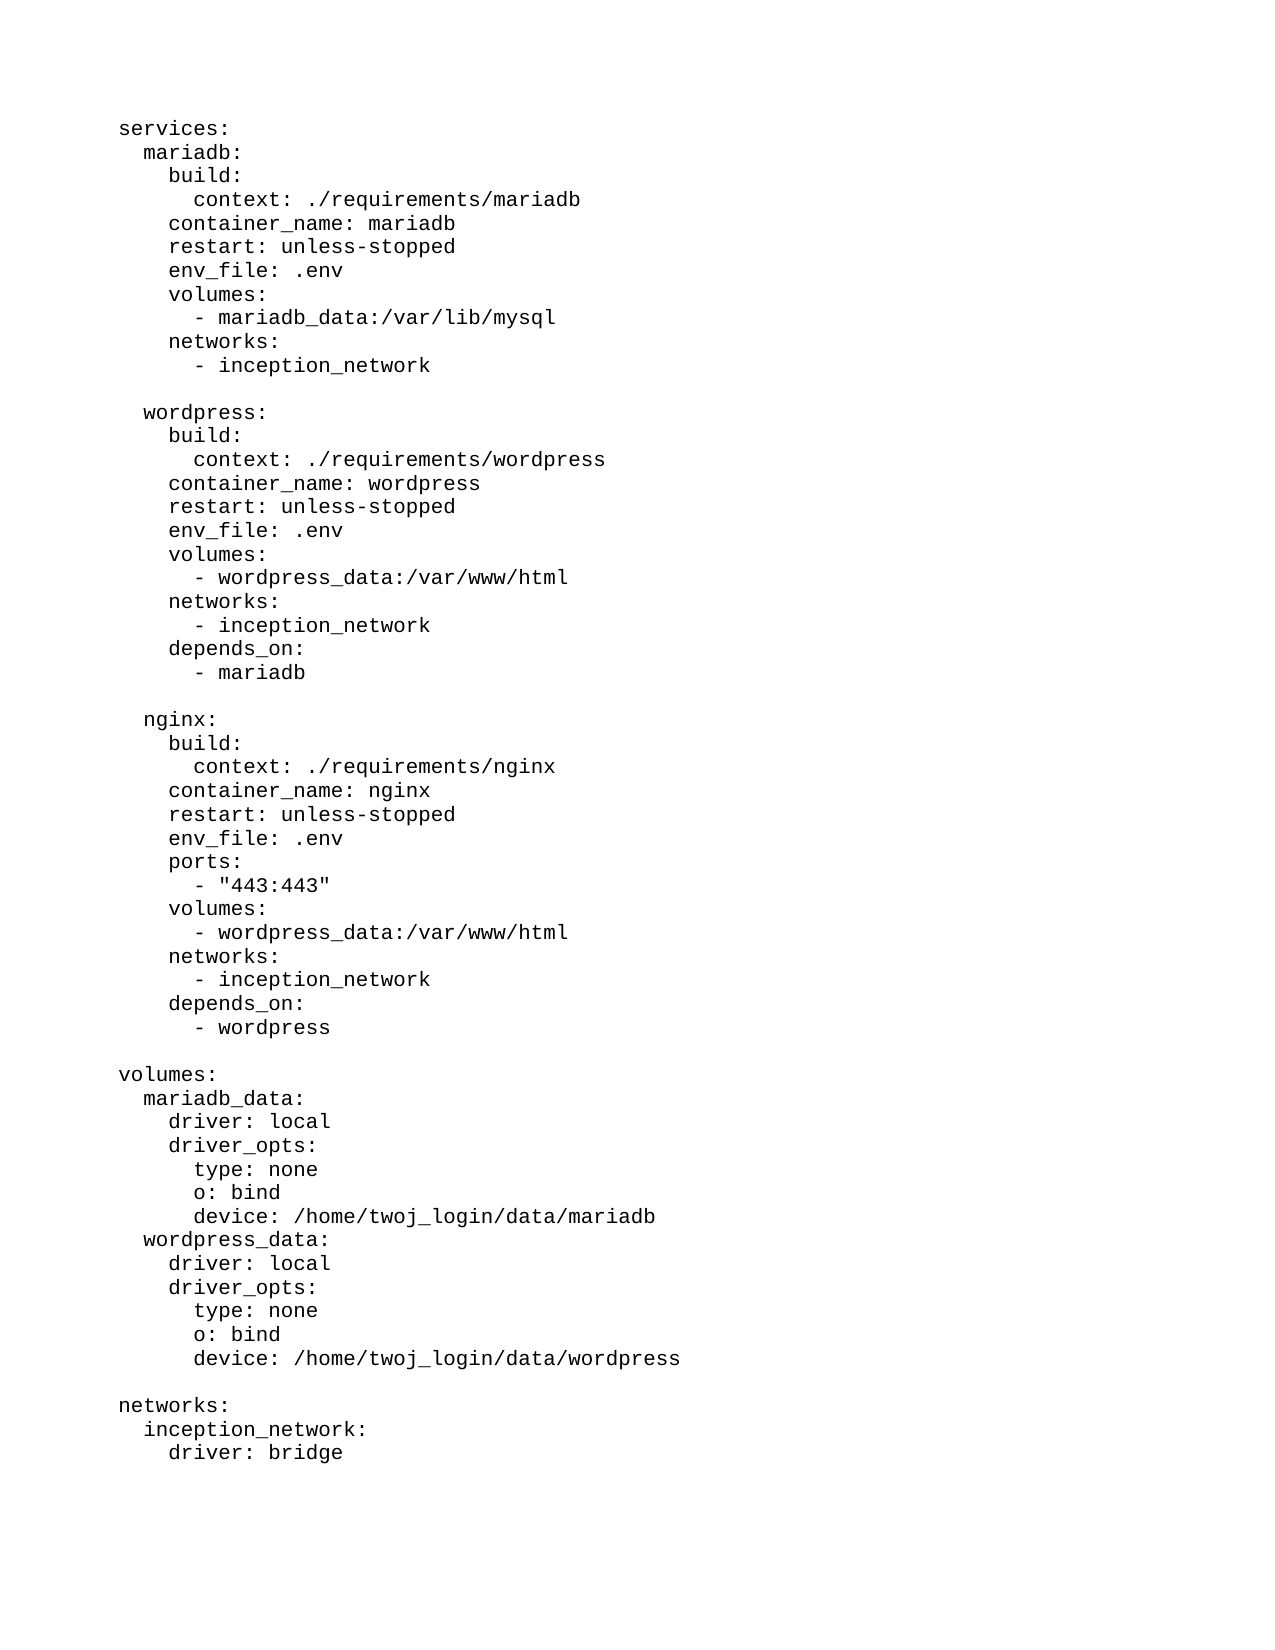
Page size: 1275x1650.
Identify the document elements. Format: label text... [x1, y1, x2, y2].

text mariadb: [118, 142, 1157, 165]
text context: ./requirements/mariadb [118, 189, 1157, 213]
text restart: unless-stopped [118, 236, 1157, 260]
text device: /home/twoj_login/data/wordpress [118, 1348, 1157, 1371]
text networks: [118, 591, 1157, 615]
text - inception_network [118, 354, 1157, 378]
text o: bind [118, 1324, 1157, 1348]
text env_file: .env [118, 260, 1157, 284]
text networks: [118, 331, 1157, 354]
text driver_opts: [118, 1277, 1157, 1300]
text build: [118, 733, 1157, 757]
text volumes: [118, 1064, 1157, 1088]
text driver_opts: [118, 1135, 1157, 1158]
text mariadb_data: [118, 1088, 1157, 1111]
text - mariadb_data:/var/lib/mysql [118, 307, 1157, 331]
text - wordpress_data:/var/www/html [118, 567, 1157, 591]
text - "443:443" [118, 875, 1157, 898]
text context: ./requirements/wordpress [118, 449, 1157, 473]
text wordpress_data: [118, 1229, 1157, 1253]
text restart: unless-stopped [118, 804, 1157, 827]
text nginx: [118, 709, 1157, 733]
text networks: [118, 1395, 1157, 1419]
text services: [118, 118, 1157, 142]
text restart: unless-stopped [118, 496, 1157, 520]
text - wordpress_data:/var/www/html [118, 922, 1157, 946]
text env_file: .env [118, 520, 1157, 544]
text - inception_network [118, 615, 1157, 638]
text context: ./requirements/nginx [118, 757, 1157, 780]
text type: none [118, 1158, 1157, 1182]
text driver: local [118, 1253, 1157, 1277]
text build: [118, 426, 1157, 449]
text device: /home/twoj_login/data/mariadb [118, 1206, 1157, 1229]
text driver: bridge [118, 1442, 1157, 1466]
text - mariadb [118, 662, 1157, 686]
text volumes: [118, 898, 1157, 922]
text o: bind [118, 1182, 1157, 1206]
text - wordpress [118, 1017, 1157, 1040]
text container_name: mariadb [118, 213, 1157, 236]
text depends_on: [118, 638, 1157, 662]
text inception_network: [118, 1419, 1157, 1442]
text container_name: nginx [118, 780, 1157, 804]
text ports: [118, 851, 1157, 875]
text container_name: wordpress [118, 473, 1157, 496]
text type: none [118, 1300, 1157, 1324]
text networks: [118, 946, 1157, 969]
text env_file: .env [118, 827, 1157, 851]
text depends_on: [118, 993, 1157, 1017]
text wordpress: [118, 402, 1157, 426]
text driver: local [118, 1111, 1157, 1135]
text volumes: [118, 544, 1157, 567]
text build: [118, 165, 1157, 189]
text - inception_network [118, 969, 1157, 993]
text volumes: [118, 284, 1157, 307]
